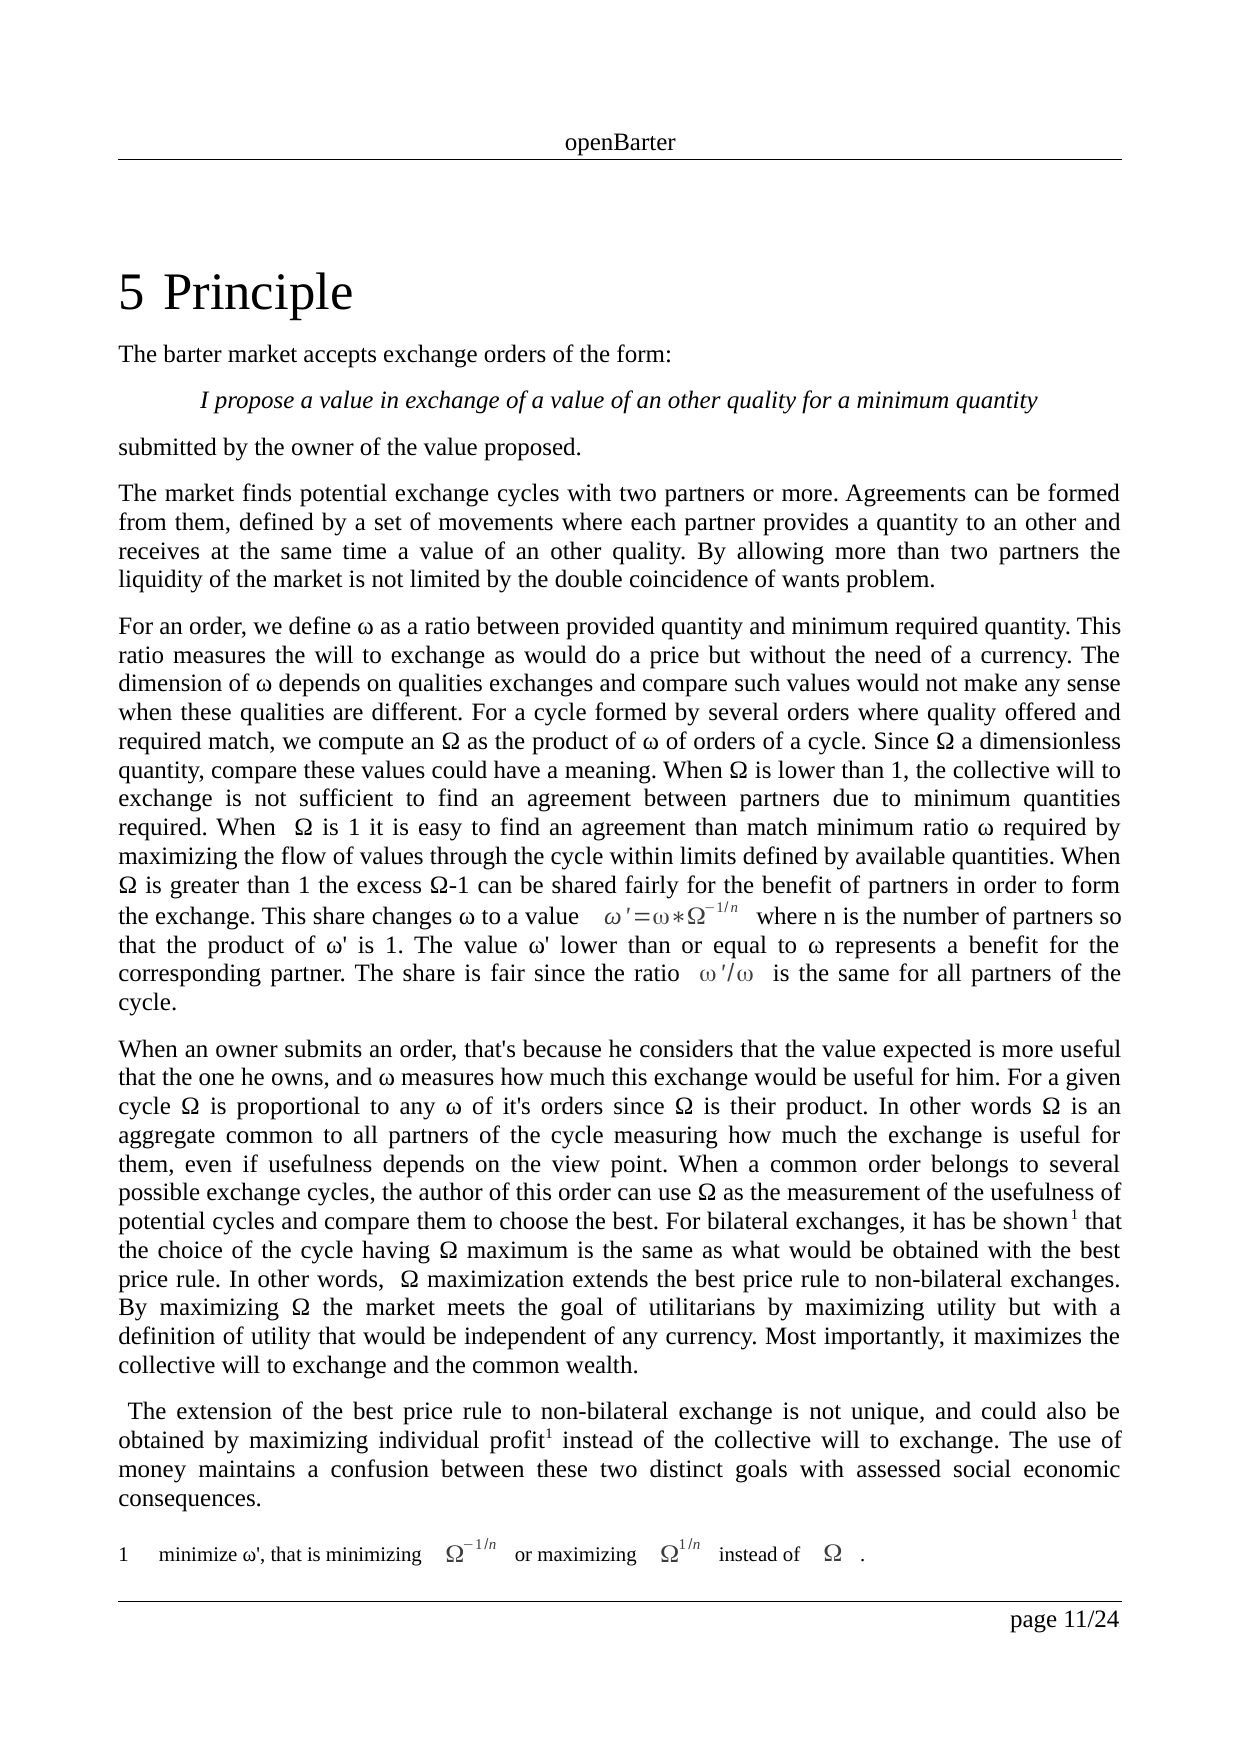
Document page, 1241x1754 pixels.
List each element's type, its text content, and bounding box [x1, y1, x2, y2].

text submitted by the owner of the value proposed. [118, 432, 1122, 461]
text The market finds potential exchange cycles with two partners or more. Agreements can be formed from them, defined by a set of movements where each partner provides a quantity to an other and receives at the same time a value of an other quality. By allowing more than two partners the liquidity of the market is not limited by the double coincidence of wants problem. [118, 478, 1122, 593]
text minimize ω', that is minimizing or maximizing instead of . [118, 1535, 1122, 1566]
subtitle Principle [118, 260, 1122, 320]
text When an owner submits an order, that's because he considers that the value expected is more useful that the one he owns, and ω measures how much this exchange would be useful for him. For a given cycle Ω is proportional to any ω of it's orders since Ω is their product. In other words Ω is an aggregate common to all partners of the cycle measuring how much the exchange is useful for them, even if usefulness depends on the view point. When a common order belongs to several possible exchange cycles, the author of this order can use Ω as the measurement of the usefulness of potential cycles and compare them to choose the best. For bilateral exchanges, it has be shown1 that the choice of the cycle having Ω maximum is the same as what would be obtained with the best price rule. In other words, Ω maximization extends the best price rule to non-bilateral exchanges. By maximizing Ω the market meets the goal of utilitarians by maximizing utility but with a definition of utility that would be independent of any currency. Most importantly, it maximizes the collective will to exchange and the common wealth. [118, 1034, 1122, 1379]
text The extension of the best price rule to non-bilateral exchange is not unique, and could also be obtained by maximizing individual profit instead of the collective will to exchange. The use of money maintains a confusion between these two distinct goals with assessed social economic consequences. [118, 1396, 1122, 1511]
text For an order, we define ω as a ratio between provided quantity and minimum required quantity. This ratio measures the will to exchange as would do a price but without the need of a currency. The dimension of ω depends on qualities exchanges and compare such values would not make any sense when these qualities are different. For a cycle formed by several orders where quality offered and required match, we compute an Ω as the product of ω of orders of a cycle. Since Ω a dimensionless quantity, compare these values could have a meaning. When Ω is lower than 1, the collective will to exchange is not sufficient to find an agreement between partners due to minimum quantities required. When Ω is 1 it is easy to find an agreement than match minimum ratio ω required by maximizing the flow of values through the cycle within limits defined by available quantities. When Ω is greater than 1 the excess Ω-1 can be shared fairly for the benefit of partners in order to form the exchange. This share changes ω to a value where n is the number of partners so that the product of ω' is 1. The value ω' lower than or equal to ω represents a benefit for the corresponding partner. The share is fair since the ratiois the same for all partners of the cycle. [118, 611, 1122, 1016]
text The barter market accepts exchange orders of the form: [118, 339, 1122, 368]
text I propose a value in exchange of a value of an other quality for a minimum quantity [118, 385, 1122, 414]
